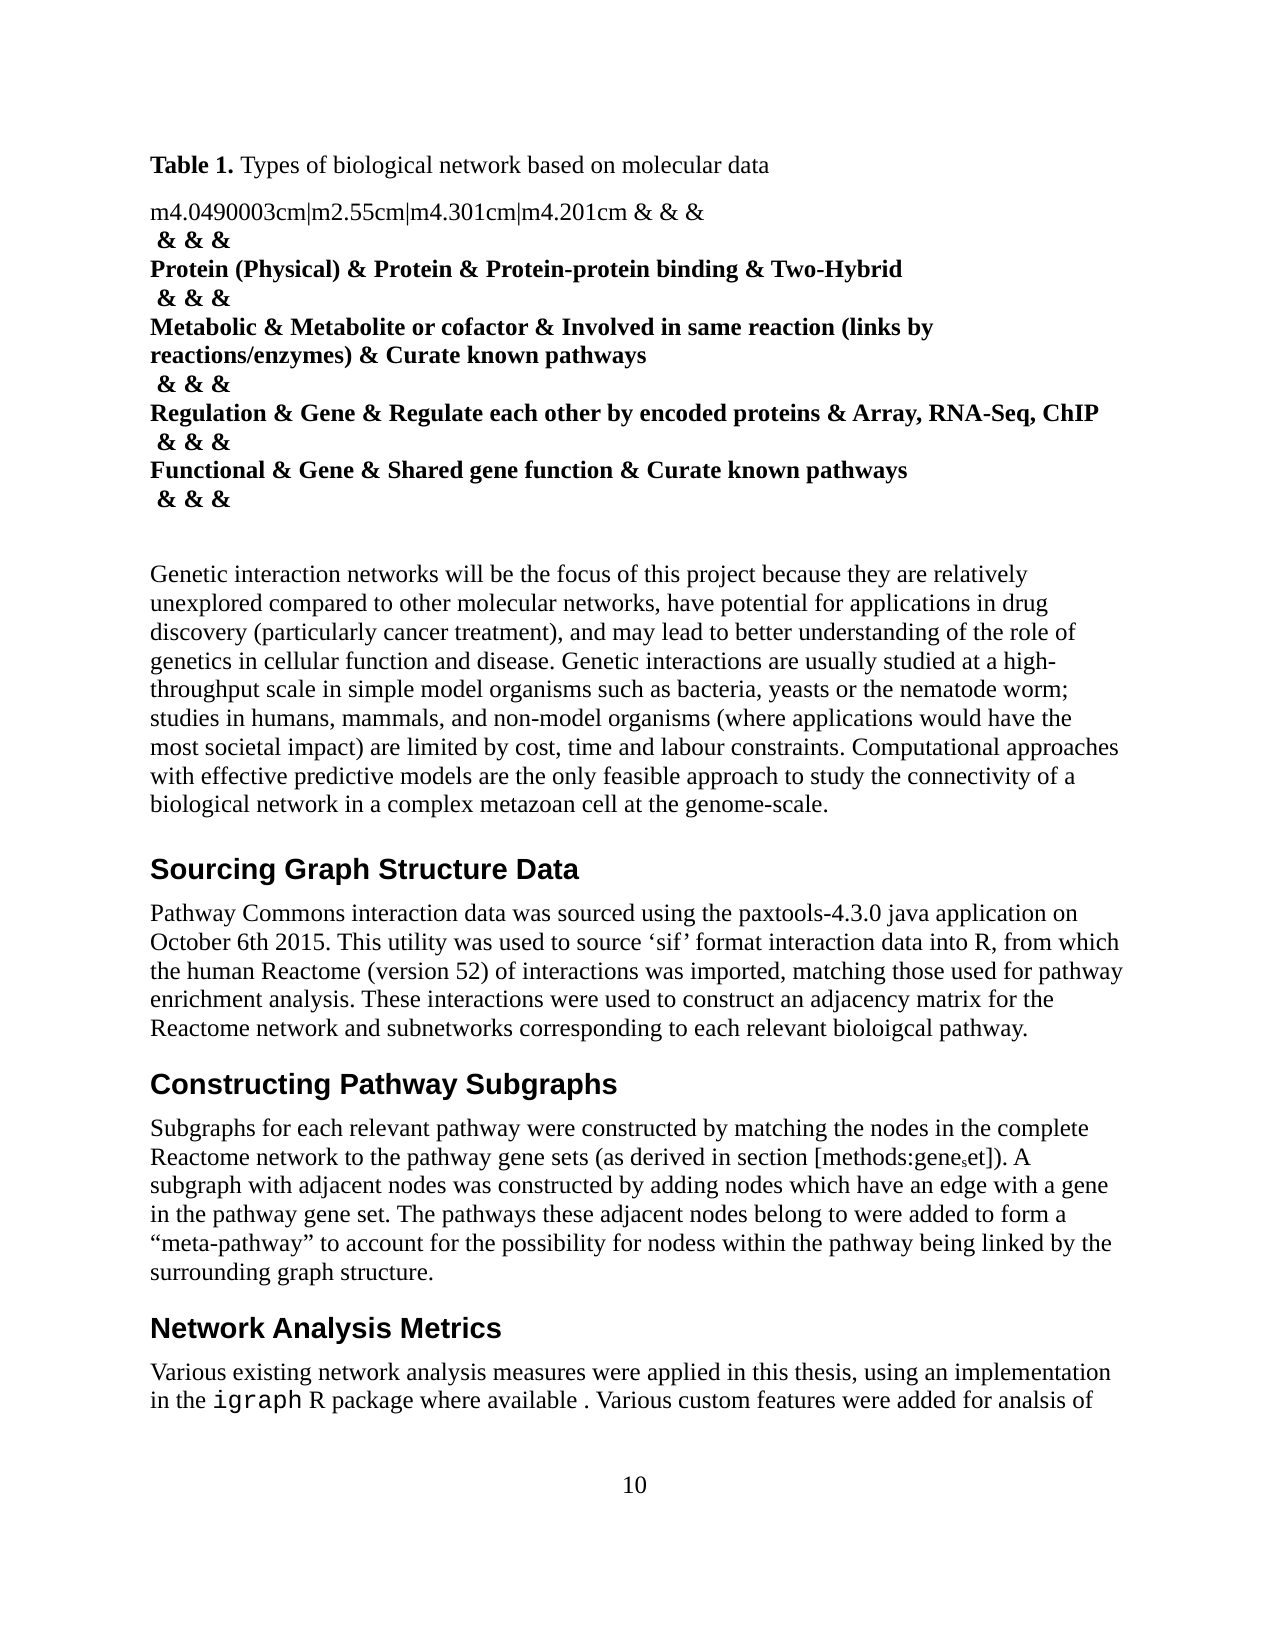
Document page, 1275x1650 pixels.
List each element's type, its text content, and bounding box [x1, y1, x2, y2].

subtitle Constructing Pathway Subgraphs [150, 1067, 1125, 1101]
text Various existing network analysis measures were applied in this thesis, using an implementation in the igraph R package where available . Various custom features were added for analsis of [150, 1357, 1125, 1416]
subtitle Network Analysis Metrics [150, 1311, 1125, 1344]
text Subgraphs for each relevant pathway were constructed by matching the nodes in the complete Reactome network to the pathway gene sets (as derived in section [methods:geneset]). A subgraph with adjacent nodes was constructed by adding nodes which have an edge with a gene in the pathway gene set. The pathways these adjacent nodes belong to were added to form a “meta-pathway” to account for the possibility for nodess within the pathway being linked by the surrounding graph structure. [150, 1113, 1125, 1286]
text m4.0490003cm|m2.55cm|m4.301cm|m4.201cm & & & & & & Protein (Physical) & Protein & Protein-protein binding & Two-Hybrid & & & Metabolic & Metabolite or cofactor & Involved in same reaction (links by reactions/enzymes) & Curate known pathways & & & Regulation & Gene & Regulate each other by encoded proteins & Array, RNA-Seq, ChIP & & & Functional & Gene & Shared gene function & Curate known pathways & & & [150, 197, 1125, 542]
text Pathway Commons interaction data was sourced using the paxtools-4.3.0 java application on October 6th 2015. This utility was used to source ‘sif’ format interaction data into R, from which the human Reactome (version 52) of interactions was imported, matching those used for pathway enrichment analysis. These interactions were used to construct an adjacency matrix for the Reactome network and subnetworks corresponding to each relevant bioloigcal pathway. [150, 898, 1125, 1042]
text Genetic interaction networks will be the focus of this project because they are relatively unexplored compared to other molecular networks, have potential for applications in drug discovery (particularly cancer treatment), and may lead to better understanding of the role of genetics in cellular function and disease. Genetic interactions are usually studied at a high-throughput scale in simple model organisms such as bacteria, yeasts or the nematode worm; studies in humans, mammals, and non-model organisms (where applications would have the most societal impact) are limited by cost, time and labour constraints. Computational approaches with effective predictive models are the only feasible approach to study the connectivity of a biological network in a complex metazoan cell at the genome-scale. [150, 559, 1125, 818]
text Table 1. Types of biological network based on molecular data [150, 150, 1125, 179]
subtitle Sourcing Graph Structure Data [150, 852, 1125, 886]
